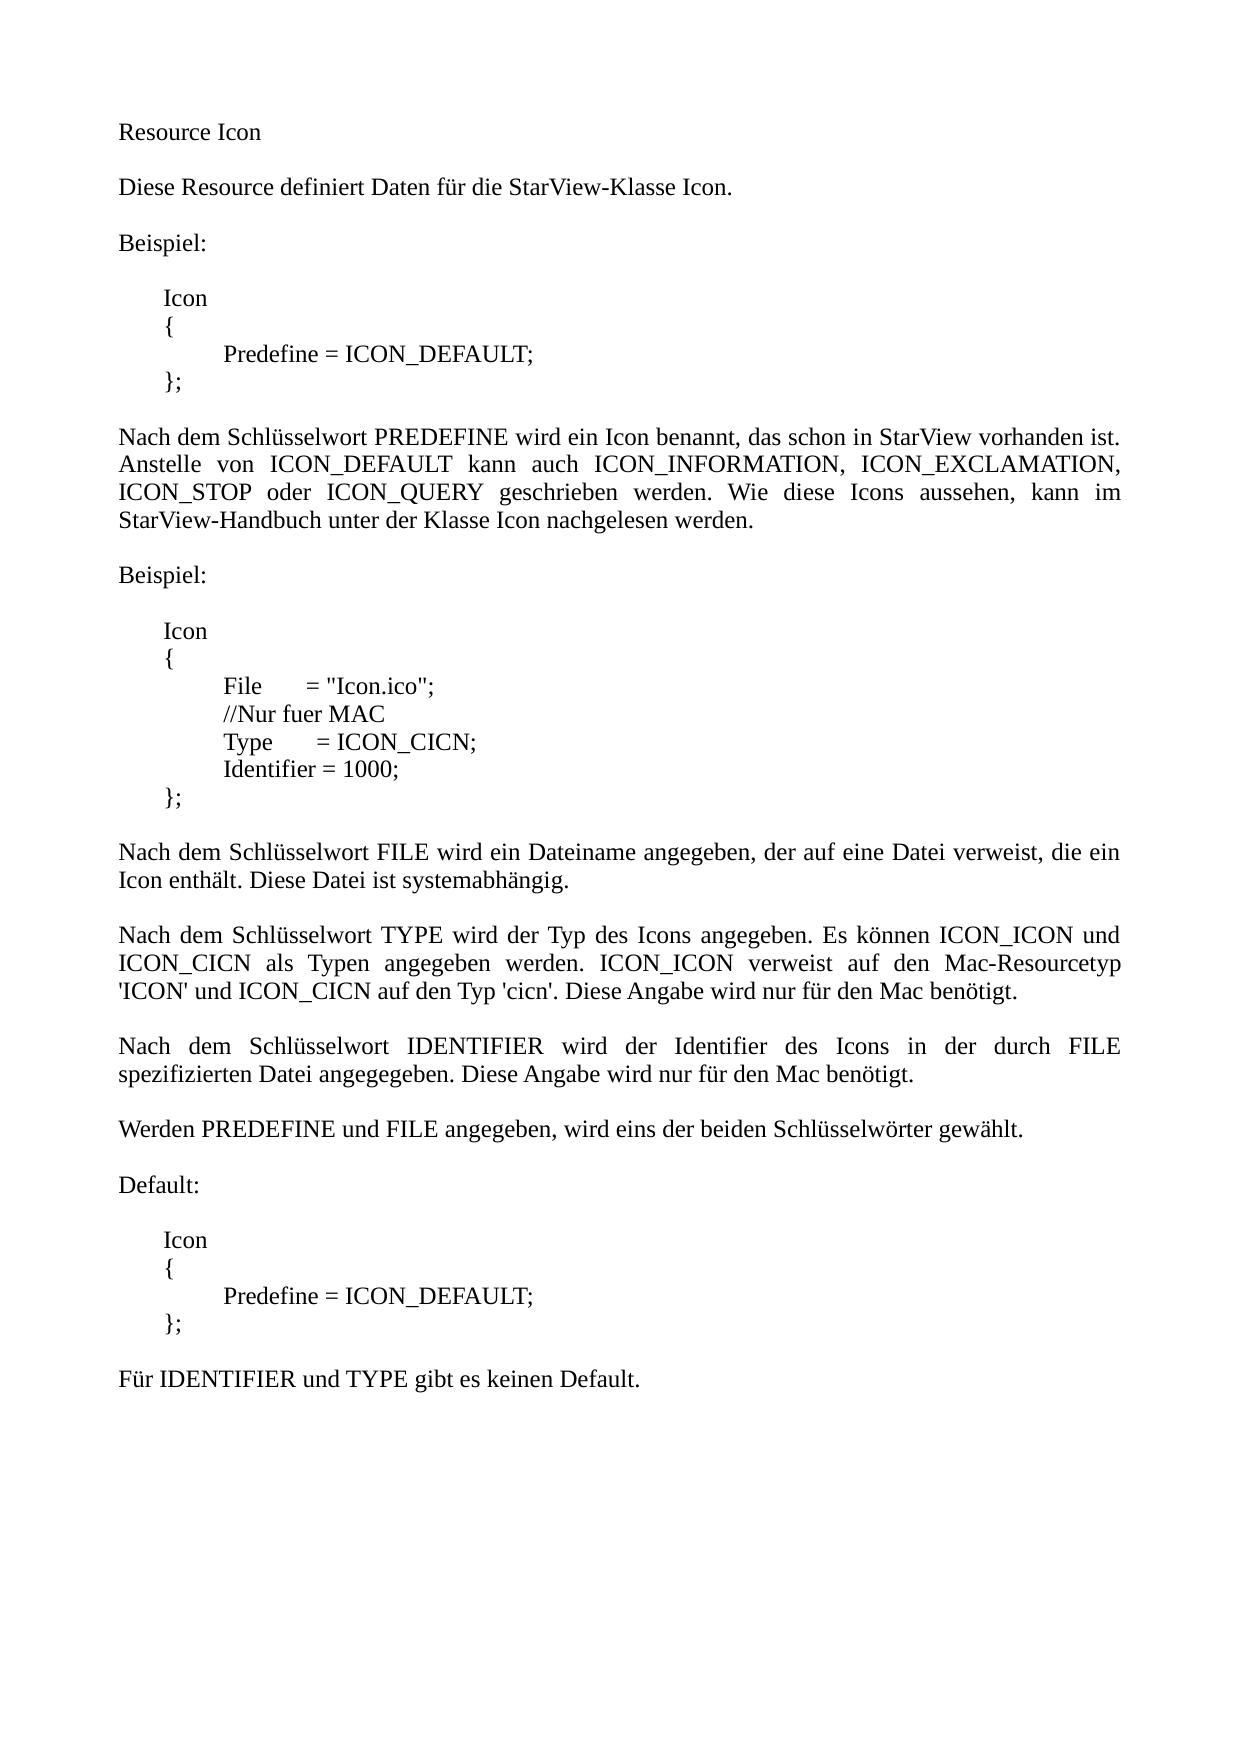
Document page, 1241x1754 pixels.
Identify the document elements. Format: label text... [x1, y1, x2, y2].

list Predefine = ICON_DEFAULT; [118, 340, 1122, 367]
list }; [118, 783, 1122, 811]
list { [118, 1254, 1122, 1282]
list { [118, 312, 1122, 340]
list Icon [118, 617, 1122, 644]
list File = "Icon.ico"; [118, 672, 1122, 700]
text Für IDENTIFIER und TYPE gibt es keinen Default. [118, 1365, 1122, 1393]
text Werden PREDEFINE und FILE angegeben, wird eins der beiden Schlüsselwörter gewählt. [118, 1116, 1122, 1143]
list Icon [118, 284, 1122, 312]
text Beispiel: [118, 561, 1122, 589]
list }; [118, 1309, 1122, 1337]
text Beispiel: [118, 229, 1122, 257]
text Nach dem Schlüsselwort TYPE wird der Typ des Icons angegeben. Es können ICON_ICON und ICON_CICN als Typen angegeben werden. ICON_ICON verweist auf den Mac-Resourcetyp 'ICON' und ICON_CICN auf den Typ 'cicn'. Diese Angabe wird nur für den Mac benötigt. [118, 922, 1122, 1005]
list //Nur fuer MAC [118, 700, 1122, 728]
list }; [118, 367, 1122, 395]
text Nach dem Schlüsselwort PREDEFINE wird ein Icon benannt, das schon in StarView vorhanden ist. Anstelle von ICON_DEFAULT kann auch ICON_INFORMATION, ICON_EXCLAMATION, ICON_STOP oder ICON_QUERY geschrieben werden. Wie diese Icons aussehen, kann im StarView-Handbuch unter der Klasse Icon nachgelesen werden. [118, 423, 1122, 534]
text Nach dem Schlüsselwort IDENTIFIER wird der Identifier des Icons in der durch FILE spezifizierten Datei angegegeben. Diese Angabe wird nur für den Mac benötigt. [118, 1032, 1122, 1088]
list Type = ICON_CICN; [118, 728, 1122, 755]
text Nach dem Schlüsselwort FILE wird ein Dateiname angegeben, der auf eine Datei verweist, die ein Icon enthält. Diese Datei ist systemabhängig. [118, 838, 1122, 894]
text Diese Resource definiert Daten für die StarView-Klasse Icon. [118, 173, 1122, 201]
list Identifier = 1000; [118, 755, 1122, 783]
list Predefine = ICON_DEFAULT; [118, 1282, 1122, 1309]
list Icon [118, 1226, 1122, 1254]
text Default: [118, 1171, 1122, 1199]
list { [118, 644, 1122, 672]
text Resource Icon [118, 118, 1122, 146]
